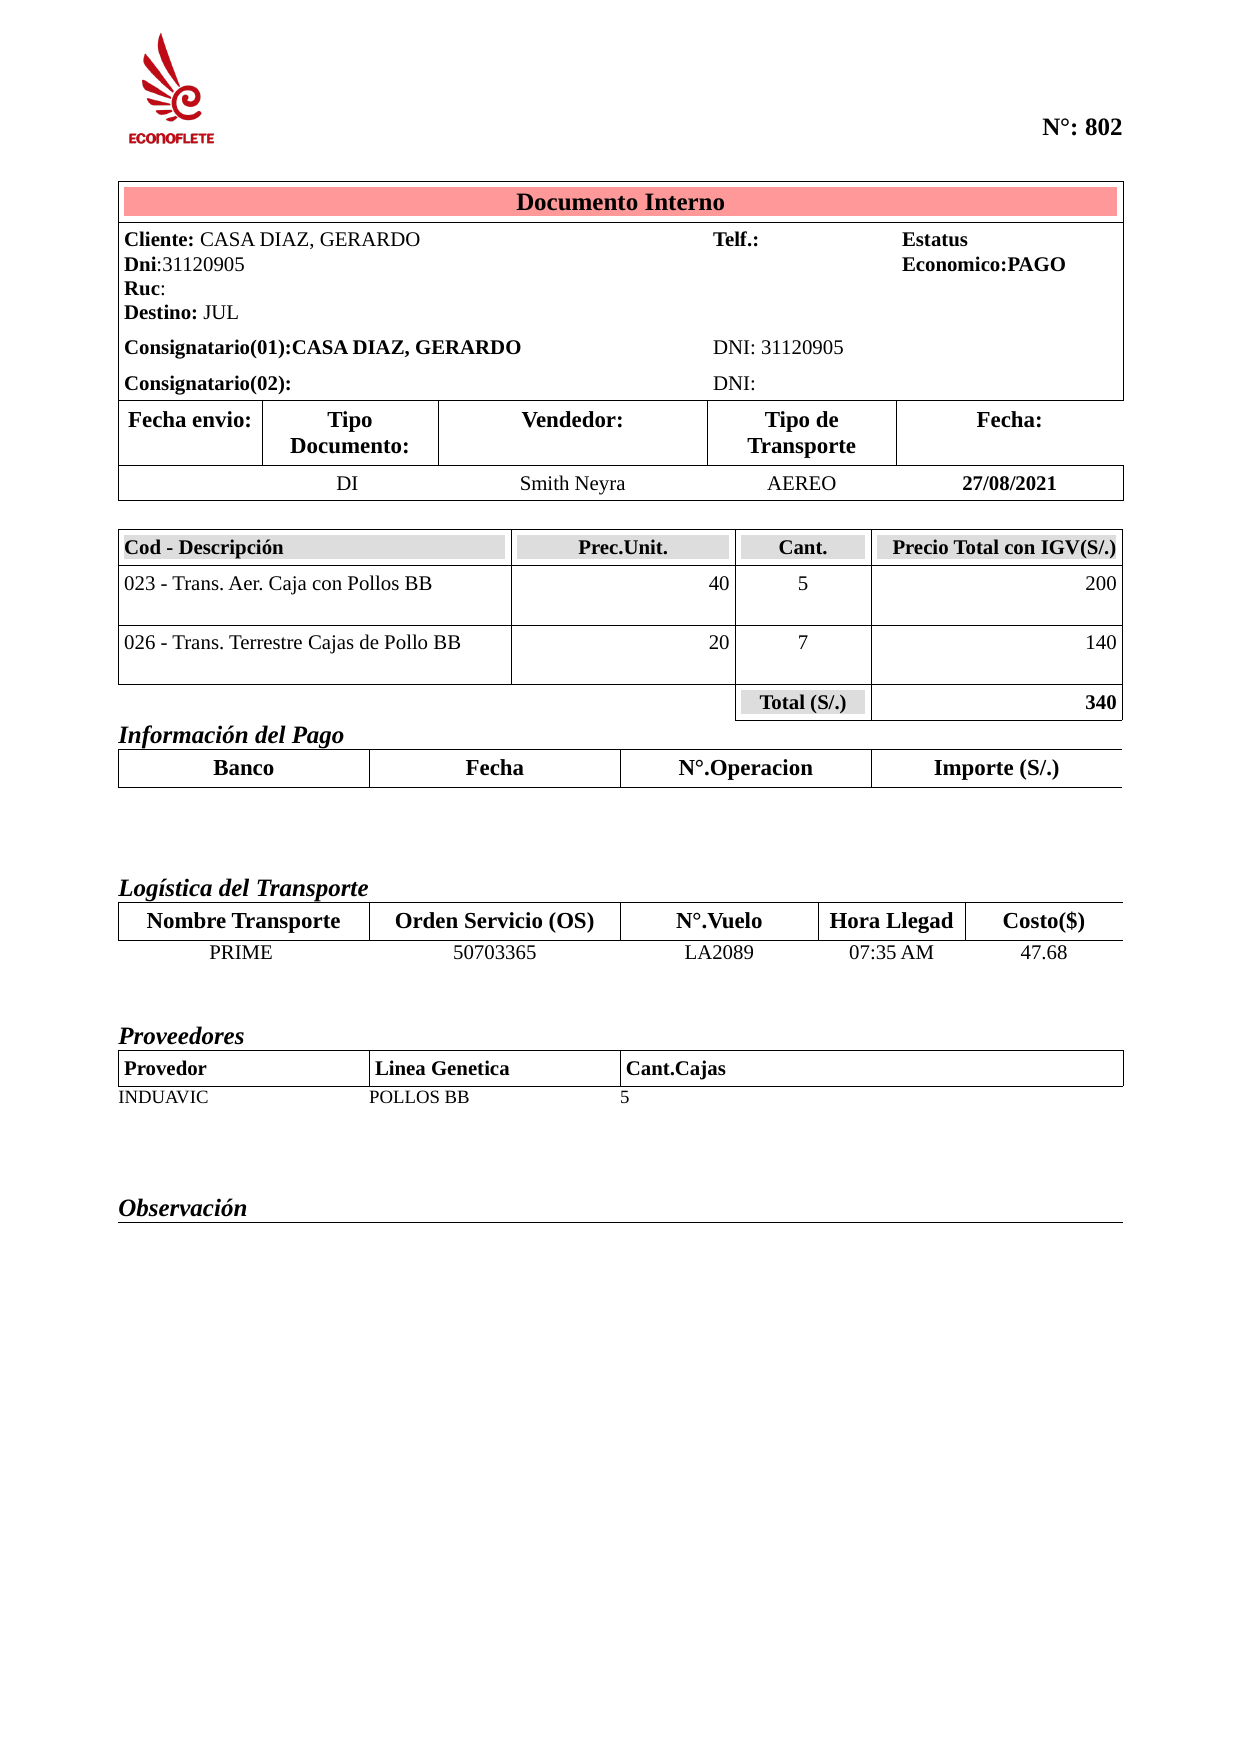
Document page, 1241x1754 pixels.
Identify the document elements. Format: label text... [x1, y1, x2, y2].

table_header Fecha [370, 750, 620, 787]
table_cell [369, 815, 620, 844]
table_cell 5 [736, 566, 871, 624]
table_cell [369, 844, 620, 873]
table_cell [369, 964, 620, 992]
picture [118, 32, 225, 144]
text Observación [118, 1193, 1122, 1222]
table_cell [511, 685, 735, 720]
table_cell DNI: [707, 365, 1123, 400]
table_cell Consignatario(02): [119, 365, 707, 400]
table_header Documento Interno [119, 182, 1123, 222]
table_header Nombre Transporte [119, 903, 369, 939]
table_cell Tipo Documento: [263, 401, 438, 465]
table_cell LA2089 [620, 941, 818, 964]
table_cell 07:35 AM [818, 941, 965, 964]
table_cell 023 - Trans. Aer. Caja con Pollos BB [119, 566, 511, 624]
table_cell [871, 788, 1122, 815]
table_header Linea Genetica [370, 1051, 620, 1086]
table_cell Cliente: CASA DIAZ, GERARDO Dni:31120905 Ruc: Destino: JUL [119, 223, 707, 329]
table_cell [369, 1107, 620, 1129]
table_cell [369, 1129, 620, 1150]
table_cell Tipo de Transporte [708, 401, 896, 465]
table_cell 5 [620, 1087, 1123, 1107]
table_cell [620, 815, 871, 844]
table_cell [620, 788, 871, 815]
text Proveedores [118, 1021, 1122, 1050]
table_cell [118, 844, 369, 873]
table_cell [620, 964, 818, 992]
table_cell [620, 1129, 1123, 1150]
table_cell [369, 1150, 620, 1172]
table_header Hora Llegad [819, 903, 965, 939]
table_header Cod - Descripción [119, 530, 511, 565]
table_cell 340 [872, 685, 1122, 720]
table_cell Smith Neyra [438, 466, 707, 500]
table_header N°.Vuelo [621, 903, 818, 939]
table_cell [871, 844, 1122, 873]
text Logística del Transporte [118, 873, 1122, 902]
table_cell [620, 844, 871, 873]
table_header Banco [119, 750, 369, 787]
table_cell [118, 993, 369, 1021]
table_cell AEREO [707, 466, 896, 500]
table_cell 27/08/2021 [896, 466, 1123, 500]
table_cell 50703365 [369, 941, 620, 964]
table_header Costo($) [966, 903, 1123, 939]
table_cell [118, 788, 369, 815]
table_header Prec.Unit. [512, 530, 735, 565]
table_cell [369, 1172, 620, 1193]
table_header Precio Total con IGV(S/.) [872, 530, 1122, 565]
table_cell DI [262, 466, 438, 500]
table_cell Total (S/.) [736, 685, 871, 720]
table_cell [965, 993, 1123, 1021]
table_cell [818, 964, 965, 992]
table_header Orden Servicio (OS) [370, 903, 620, 939]
text Información del Pago [118, 720, 1122, 749]
table_cell [369, 993, 620, 1021]
table_cell Fecha envio: [119, 401, 262, 465]
table_cell Vendedor: [439, 401, 707, 465]
table_cell [369, 788, 620, 815]
table_cell POLLOS BB [369, 1087, 620, 1107]
table_header [118, 1223, 1123, 1246]
table_cell [118, 1129, 369, 1150]
table_cell 20 [512, 626, 735, 684]
table_header Importe (S/.) [872, 750, 1122, 787]
table_cell 7 [736, 626, 871, 684]
table_header Provedor [119, 1051, 369, 1086]
table_cell [118, 1107, 369, 1129]
table_header N°.Operacion [621, 750, 871, 787]
table_cell [118, 685, 511, 720]
table_cell 40 [512, 566, 735, 624]
table_cell 200 [872, 566, 1122, 624]
table_cell [620, 1172, 1123, 1193]
table_cell [119, 466, 262, 500]
table_cell [965, 964, 1123, 992]
table_cell [118, 964, 369, 992]
table_cell Telf.: [707, 223, 896, 329]
table_cell [118, 1150, 369, 1172]
table_cell 47.68 [965, 941, 1123, 964]
table_cell [818, 993, 965, 1021]
table_cell [871, 815, 1122, 844]
table_cell [118, 1172, 369, 1193]
table_cell Consignatario(01):CASA DIAZ, GERARDO [119, 329, 707, 365]
table_cell [620, 1107, 1123, 1129]
table_cell PRIME [118, 941, 369, 964]
table_cell [620, 993, 818, 1021]
table_cell [620, 1150, 1123, 1172]
table_cell [118, 815, 369, 844]
table_cell INDUAVIC [118, 1087, 369, 1107]
table_cell 026 - Trans. Terrestre Cajas de Pollo BB [119, 626, 511, 684]
table_header Cant. [736, 530, 871, 565]
table_header Cant.Cajas [621, 1051, 1123, 1086]
table_cell 140 [872, 626, 1122, 684]
table_cell DNI: 31120905 [707, 329, 1123, 365]
table_cell Estatus Economico:PAGO [896, 223, 1123, 329]
table_cell Fecha: [897, 401, 1123, 465]
